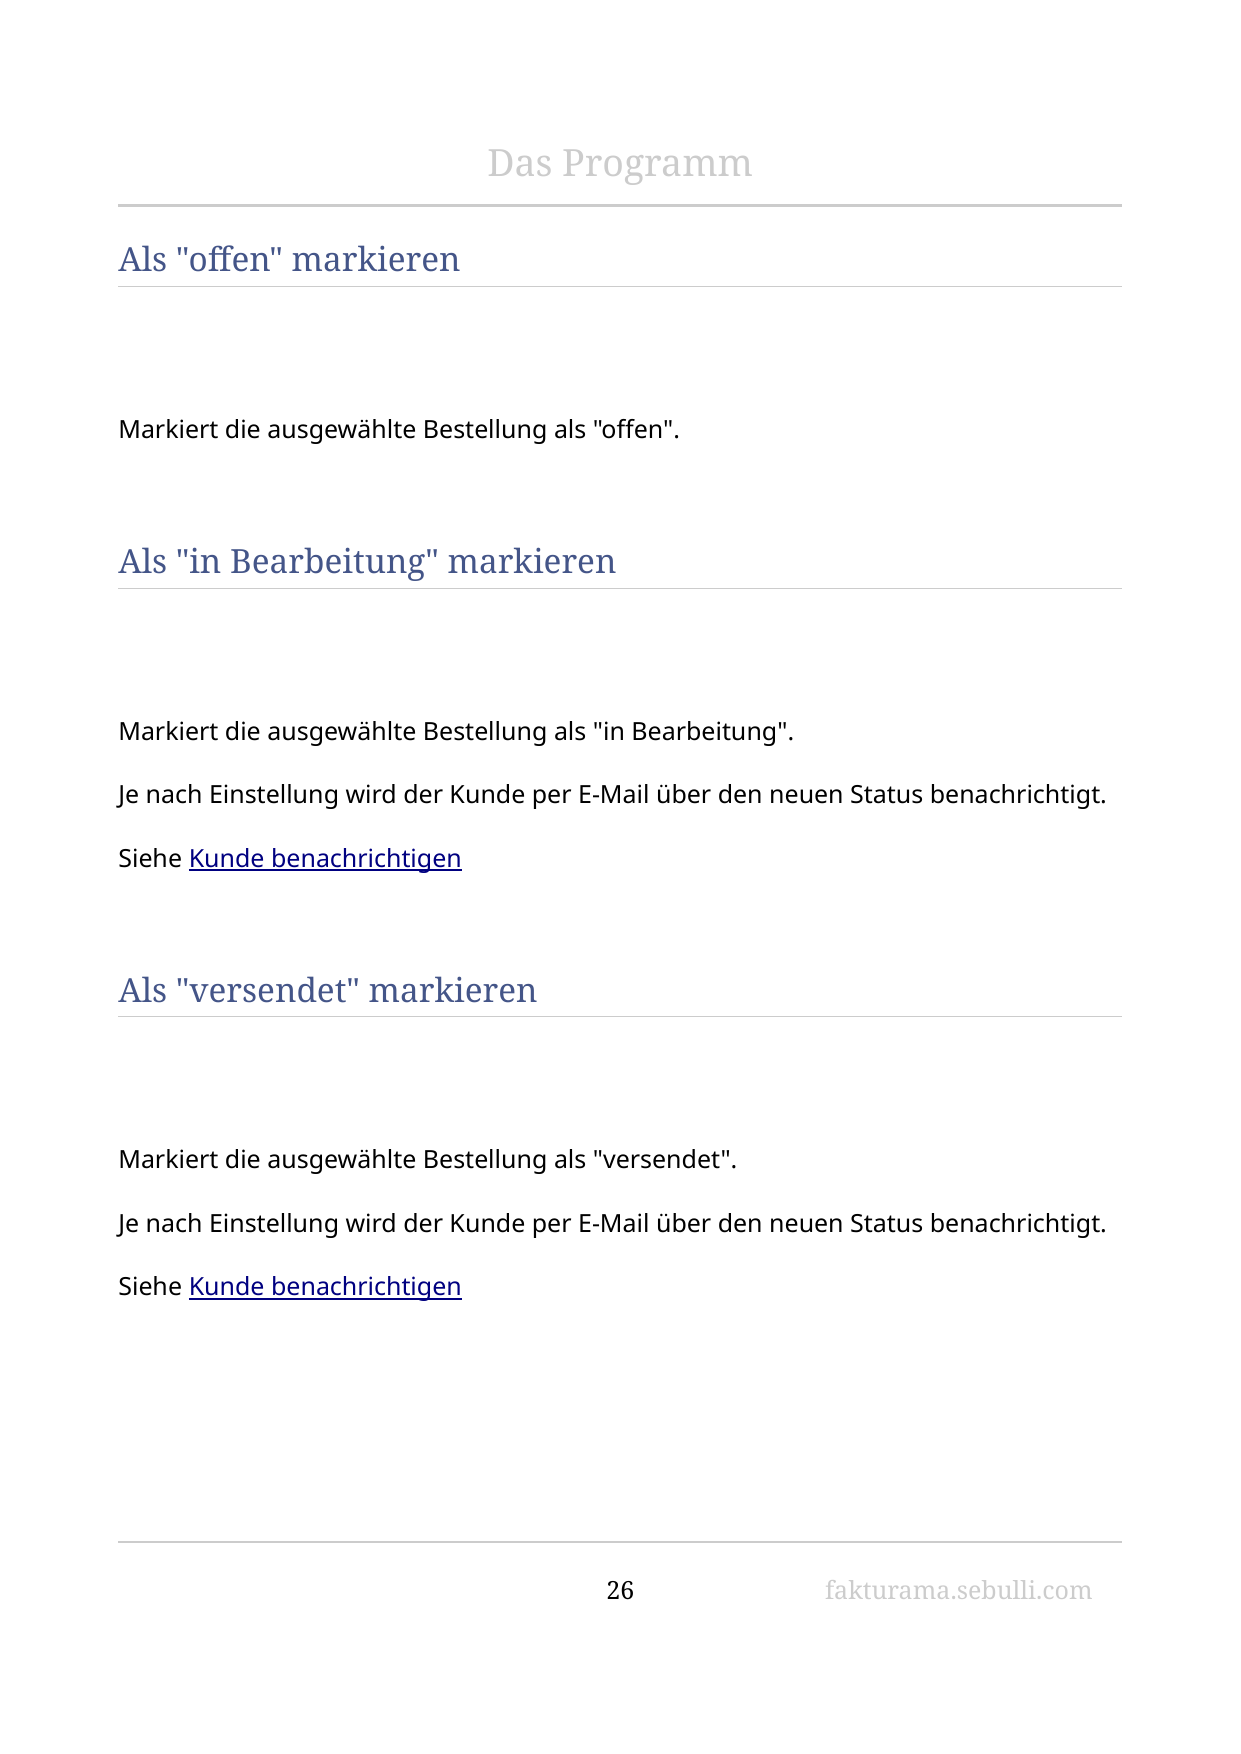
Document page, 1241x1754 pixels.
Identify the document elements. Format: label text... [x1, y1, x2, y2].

subtitle Als "versendet" markieren [118, 966, 1122, 1016]
text Markiert die ausgewählte Bestellung als "versendet". [118, 1142, 1122, 1176]
text Markiert die ausgewählte Bestellung als "offen". [118, 412, 1122, 446]
text Siehe Kunde benachrichtigen [118, 840, 1122, 874]
text Markiert die ausgewählte Bestellung als "in Bearbeitung". [118, 713, 1122, 747]
text Je nach Einstellung wird der Kunde per E-Mail über den neuen Status benachrichtigt. [118, 777, 1122, 811]
text Je nach Einstellung wird der Kunde per E-Mail über den neuen Status benachrichtigt. [118, 1205, 1122, 1239]
text Siehe Kunde benachrichtigen [118, 1269, 1122, 1303]
subtitle Als "in Bearbeitung" markieren [118, 538, 1122, 588]
subtitle Als "offen" markieren [118, 236, 1122, 286]
